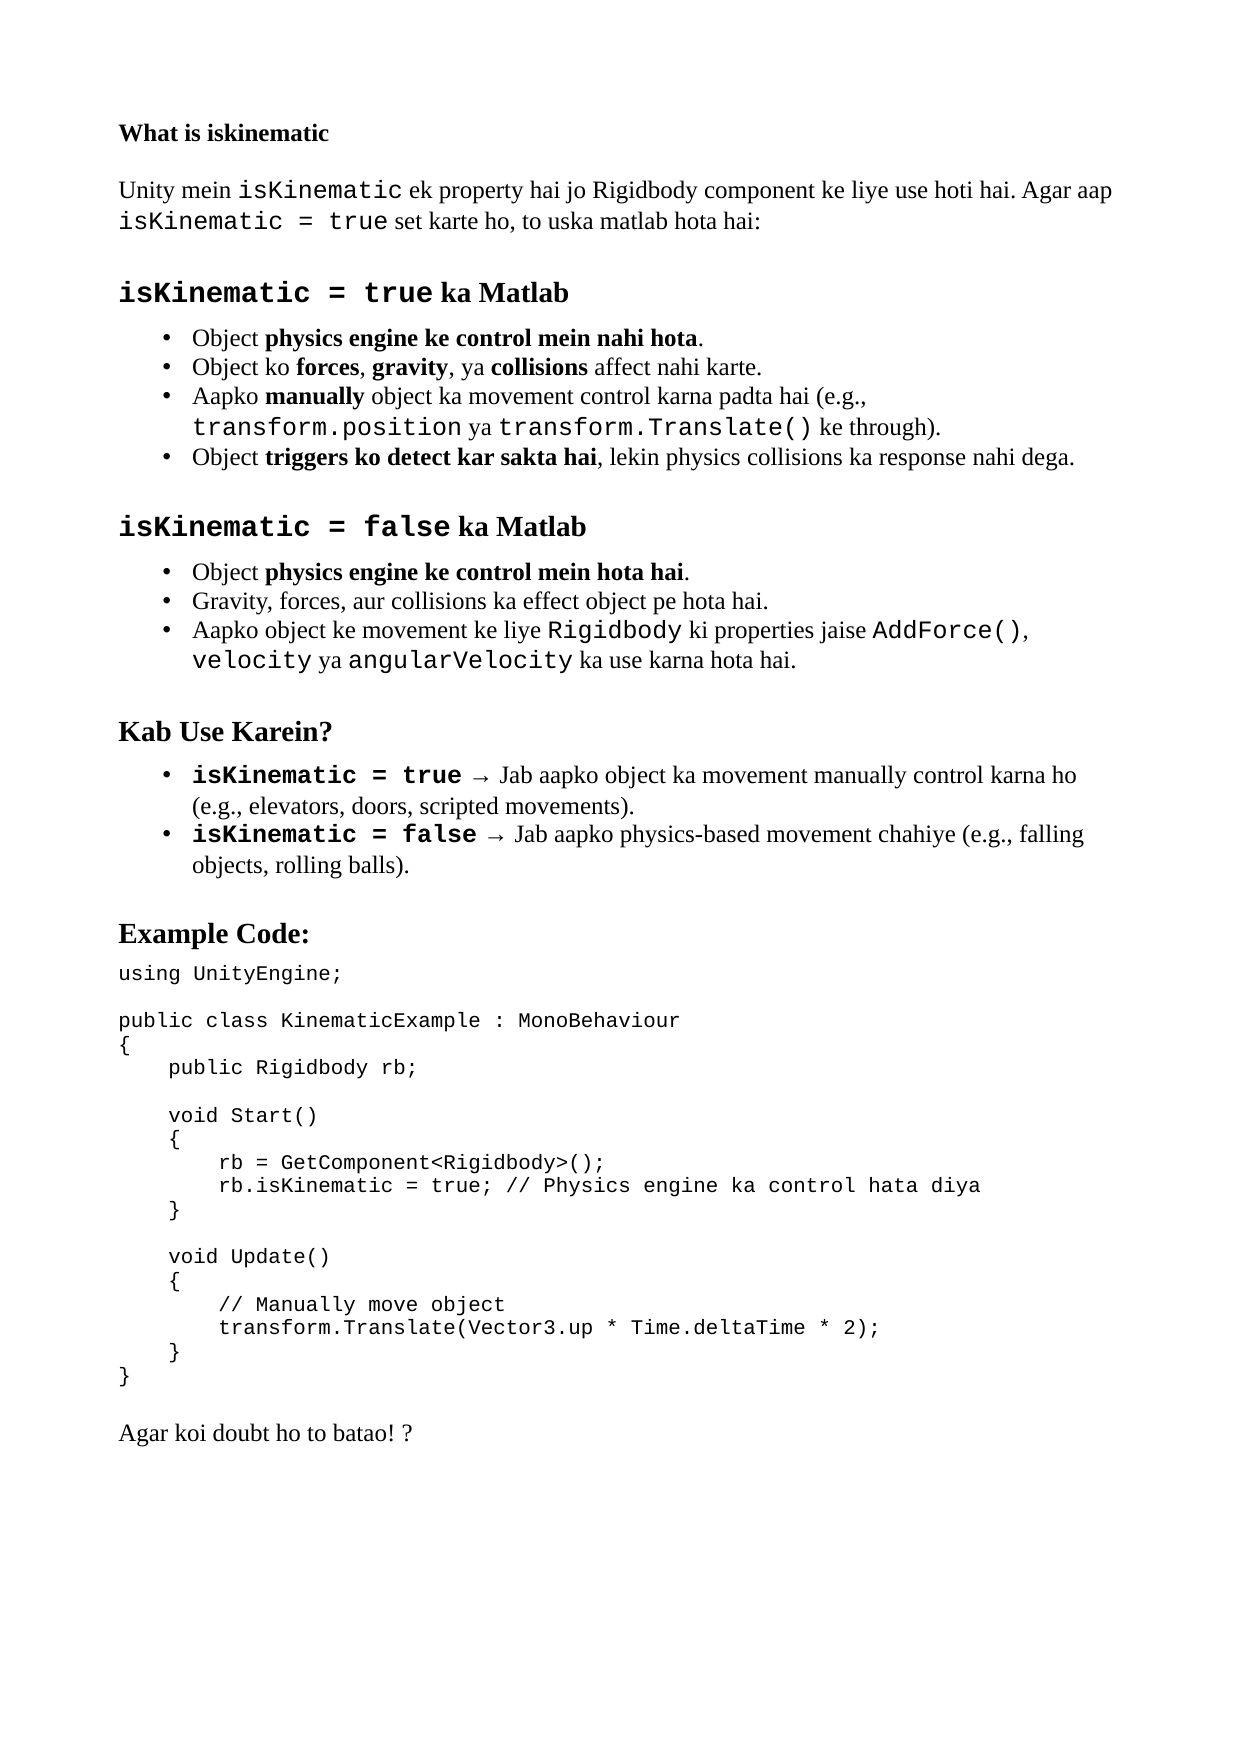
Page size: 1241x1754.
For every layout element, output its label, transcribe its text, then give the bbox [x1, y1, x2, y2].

text { [118, 1128, 1122, 1152]
list Object triggers ko detect kar sakta hai, lekin physics collisions ka response nahi dega. [162, 442, 1122, 471]
text What is iskinematic [118, 118, 1122, 147]
subtitle isKinematic = true ka Matlab [118, 275, 1122, 311]
list Gravity, forces, aur collisions ka effect object pe hota hai. [162, 586, 1122, 615]
text } [118, 1199, 1122, 1223]
text // Manually move object [118, 1294, 1122, 1317]
text { [118, 1270, 1122, 1294]
text { [118, 1034, 1122, 1057]
list Object physics engine ke control mein nahi hota. [162, 323, 1122, 352]
text void Update() [118, 1246, 1122, 1270]
subtitle Example Code: [118, 917, 1122, 950]
text Unity mein isKinematic ek property hai jo Rigidbody component ke liye use hoti hai. Agar aap isKinematic = true set karte ho, to uska matlab hota hai: [118, 176, 1122, 237]
list Object ko forces, gravity, ya collisions affect nahi karte. [162, 352, 1122, 381]
text Agar koi doubt ho to batao! ? [118, 1418, 1122, 1447]
text rb.isKinematic = true; // Physics engine ka control hata diya [118, 1176, 1122, 1199]
subtitle isKinematic = false ka Matlab [118, 509, 1122, 545]
text transform.Translate(Vector3.up * Time.deltaTime * 2); [118, 1317, 1122, 1341]
list isKinematic = true → Jab aapko object ka movement manually control karna ho (e.g., elevators, doors, scripted movements). [162, 760, 1122, 819]
text public class KinematicExample : MonoBehaviour [118, 1010, 1122, 1034]
list Object physics engine ke control mein hota hai. [162, 557, 1122, 586]
text public Rigidbody rb; [118, 1057, 1122, 1081]
list isKinematic = false → Jab aapko physics-based movement chahiye (e.g., falling objects, rolling balls). [162, 819, 1122, 879]
list Aapko manually object ka movement control karna padta hai (e.g., transform.position ya transform.Translate() ke through). [162, 381, 1122, 442]
text void Start() [118, 1104, 1122, 1128]
list Aapko object ke movement ke liye Rigidbody ki properties jaise AddForce(), velocity ya angularVelocity ka use karna hota hai. [162, 615, 1122, 676]
text } [118, 1365, 1122, 1388]
text } [118, 1341, 1122, 1365]
text using UnityEngine; [118, 963, 1122, 986]
text rb = GetComponent<Rigidbody>(); [118, 1152, 1122, 1176]
subtitle Kab Use Karein? [118, 714, 1122, 747]
